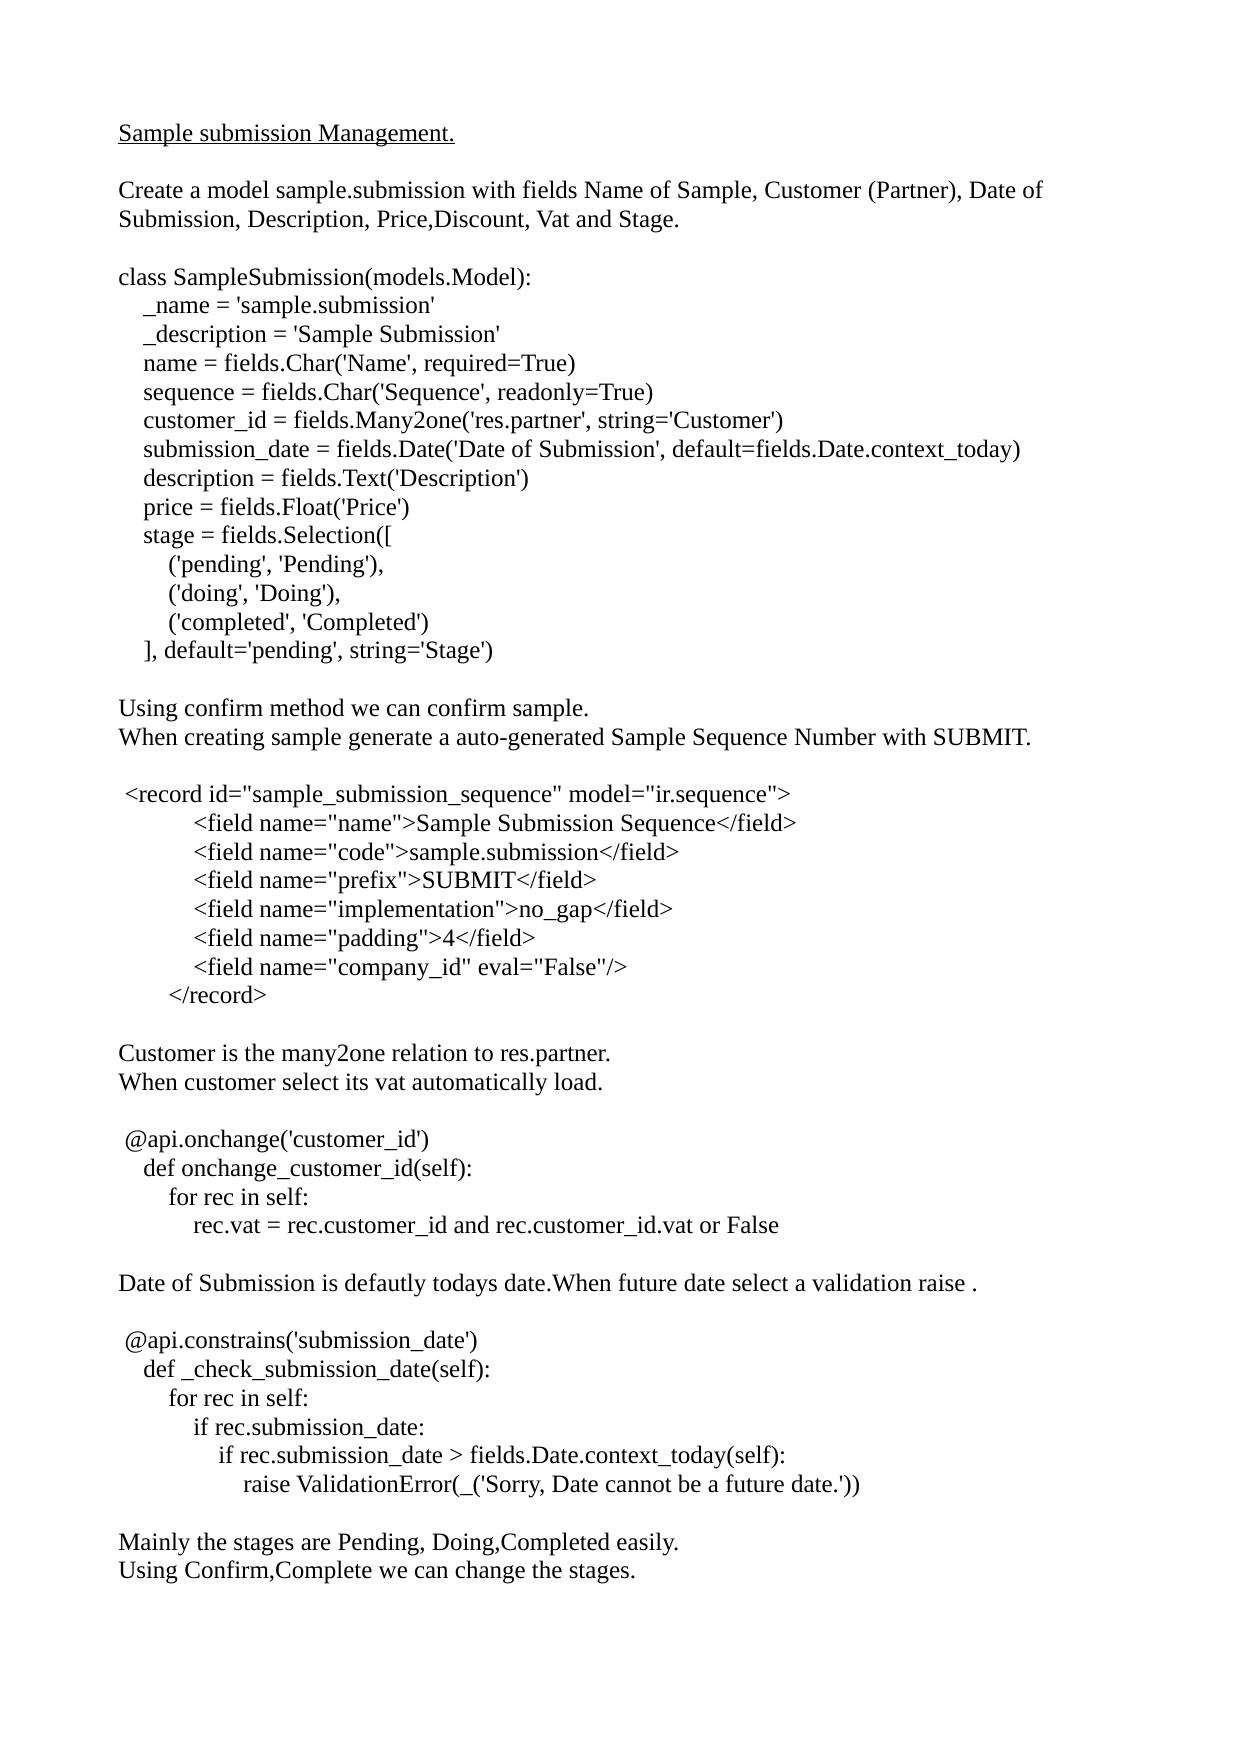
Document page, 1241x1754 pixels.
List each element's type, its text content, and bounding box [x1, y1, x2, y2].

text _description = 'Sample Submission' [118, 319, 1122, 348]
text Mainly the stages are Pending, Doing,Completed easily. [118, 1527, 1122, 1556]
text def onchange_customer_id(self): [118, 1153, 1122, 1182]
text stage = fields.Selection([ [118, 521, 1122, 549]
text <field name="company_id" eval="False"/> [118, 952, 1122, 981]
text @api.onchange('customer_id') [118, 1124, 1122, 1153]
text ], default='pending', string='Stage') [118, 636, 1122, 664]
text <field name="padding">4</field> [118, 923, 1122, 952]
text <field name="prefix">SUBMIT</field> [118, 866, 1122, 894]
text ('doing', 'Doing'), [118, 578, 1122, 607]
text <field name="name">Sample Submission Sequence</field> [118, 808, 1122, 837]
text sequence = fields.Char('Sequence', readonly=True) [118, 377, 1122, 406]
text When customer select its vat automatically load. [118, 1067, 1122, 1096]
text if rec.submission_date > fields.Date.context_today(self): [118, 1441, 1122, 1469]
text Customer is the many2one relation to res.partner. [118, 1038, 1122, 1067]
text def _check_submission_date(self): [118, 1354, 1122, 1383]
text @api.constrains('submission_date') [118, 1326, 1122, 1354]
text class SampleSubmission(models.Model): [118, 262, 1122, 291]
text if rec.submission_date: [118, 1412, 1122, 1441]
text <field name="implementation">no_gap</field> [118, 894, 1122, 923]
text Sample submission Management. [118, 118, 1122, 147]
text When creating sample generate a auto-generated Sample Sequence Number with SUBMIT. [118, 722, 1122, 751]
text submission_date = fields.Date('Date of Submission', default=fields.Date.context_today) [118, 434, 1122, 463]
text rec.vat = rec.customer_id and rec.customer_id.vat or False [118, 1211, 1122, 1239]
text Date of Submission is defautly todays date.When future date select a validation raise . [118, 1268, 1122, 1297]
text ('completed', 'Completed') [118, 607, 1122, 636]
text Using Confirm,Complete we can change the stages. [118, 1556, 1122, 1584]
text name = fields.Char('Name', required=True) [118, 348, 1122, 377]
text ('pending', 'Pending'), [118, 549, 1122, 578]
text for rec in self: [118, 1383, 1122, 1412]
text description = fields.Text('Description') [118, 463, 1122, 492]
text _name = 'sample.submission' [118, 291, 1122, 319]
text <record id="sample_submission_sequence" model="ir.sequence"> [118, 779, 1122, 808]
text price = fields.Float('Price') [118, 492, 1122, 521]
text raise ValidationError(_('Sorry, Date cannot be a future date.')) [118, 1469, 1122, 1498]
text Create a model sample.submission with fields Name of Sample, Customer (Partner), Date of Submission, Description, Price,Discount, Vat and Stage. [118, 176, 1122, 233]
text for rec in self: [118, 1182, 1122, 1211]
text <field name="code">sample.submission</field> [118, 837, 1122, 866]
text </record> [118, 981, 1122, 1009]
text Using confirm method we can confirm sample. [118, 693, 1122, 722]
text customer_id = fields.Many2one('res.partner', string='Customer') [118, 406, 1122, 434]
